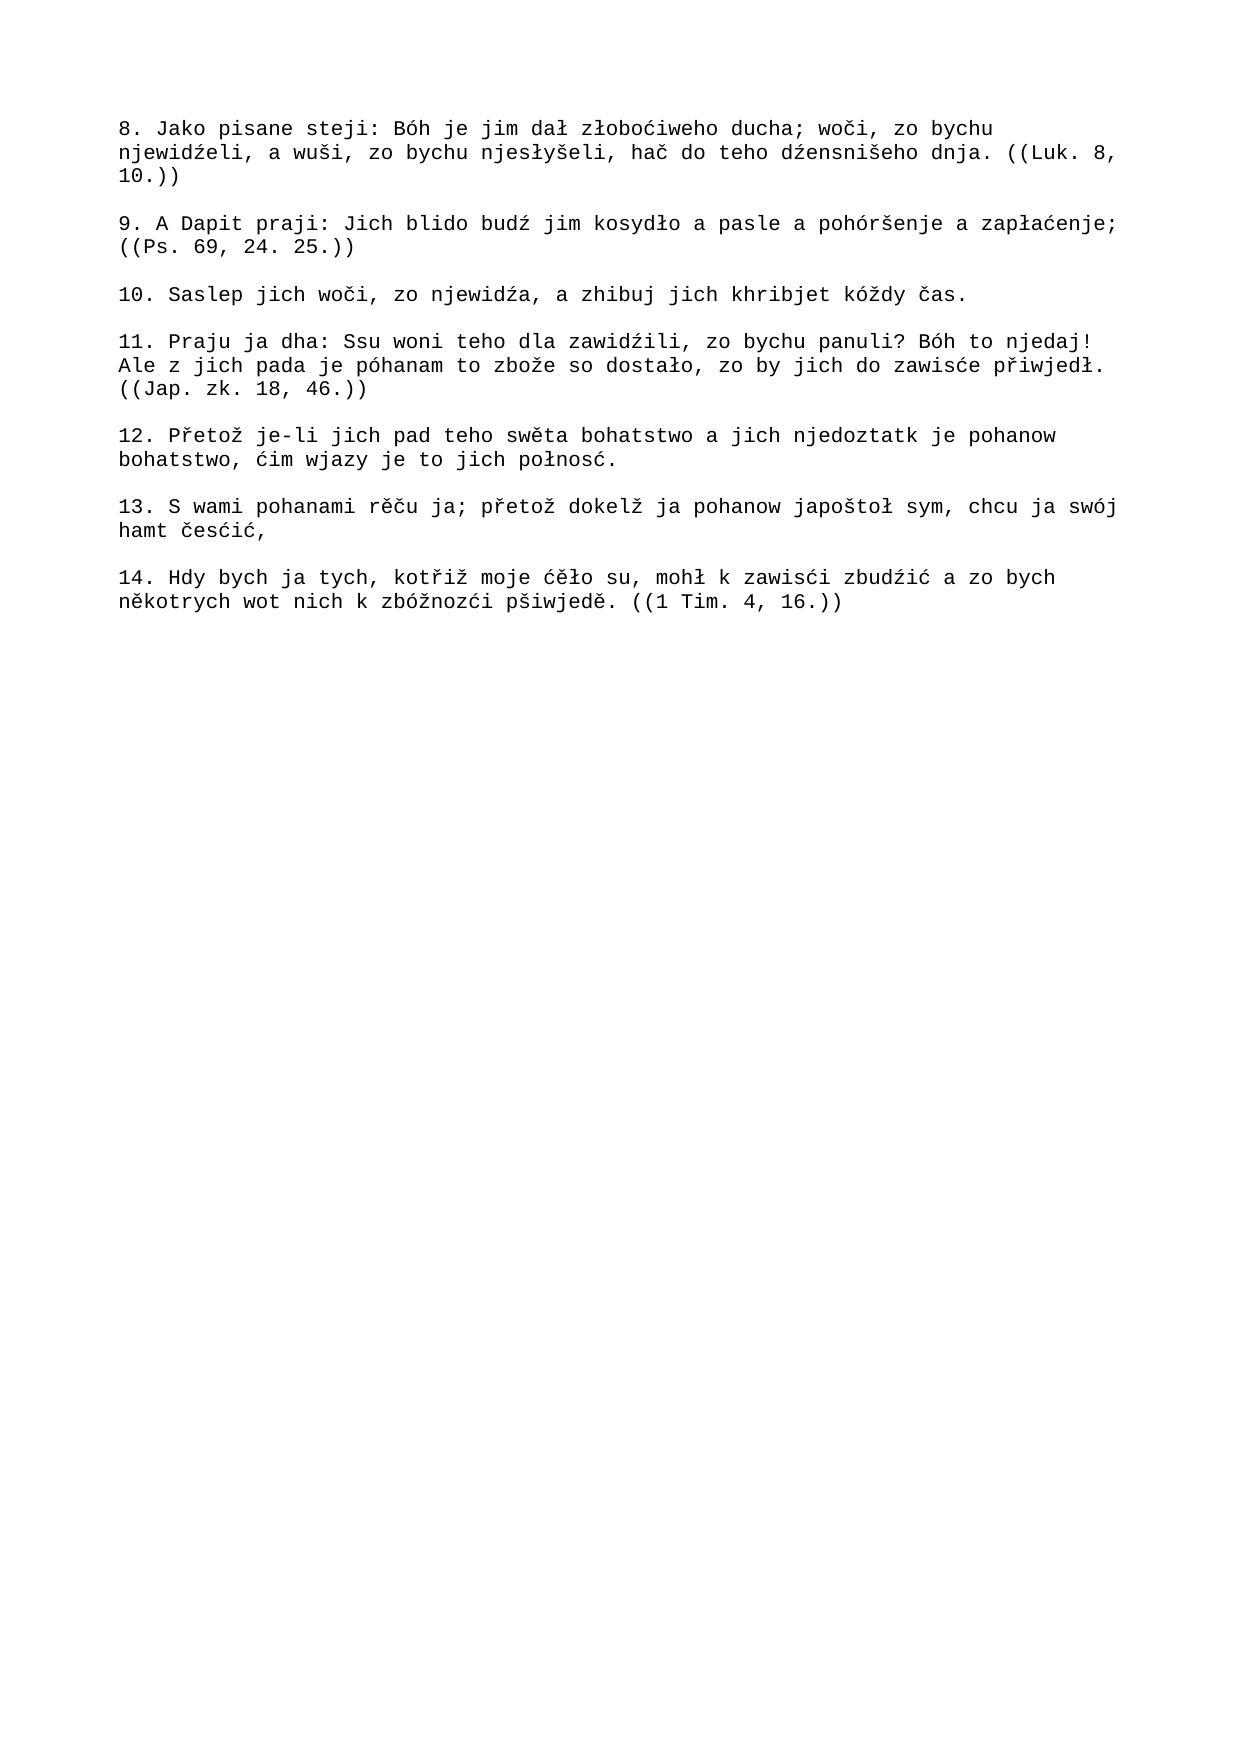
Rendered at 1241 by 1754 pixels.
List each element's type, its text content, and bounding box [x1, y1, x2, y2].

text 9. A Dapit praji: Jich blido budź jim kosydło a pasle a pohóršenje a zapłaćenje; ((Ps. 69, 24. 25.)) [118, 213, 1122, 260]
text 8. Jako pisane steji: Bóh je jim dał złoboćiweho ducha; woči, zo bychu njewidźeli, a wuši, zo bychu njesłyšeli, hač do teho dźensnišeho dnja. ((Luk. 8, 10.)) [118, 118, 1122, 189]
text 10. Saslep jich woči, zo njewidźa, a zhibuj jich khribjet kóždy čas. [118, 284, 1122, 307]
text 11. Praju ja dha: Ssu woni teho dla zawidźili, zo bychu panuli? Bóh to njedaj! Ale z jich pada je póhanam to zbože so dostało, zo by jich do zawisće přiwjedł. ((Jap. zk. 18, 46.)) [118, 331, 1122, 402]
text 12. Přetož je-li jich pad teho swěta bohatstwo a jich njedoztatk je pohanow bohatstwo, ćim wjazy je to jich połnosć. [118, 426, 1122, 473]
text 14. Hdy bych ja tych, kotřiž moje ćěło su, mohł k zawisći zbudźić a zo bych někotrych wot nich k zbóžnozći pšiwjedě. ((1 Tim. 4, 16.)) [118, 567, 1122, 615]
text 13. S wami pohanami rěču ja; přetož dokelž ja pohanow japoštoł sym, chcu ja swój hamt česćić, [118, 496, 1122, 544]
